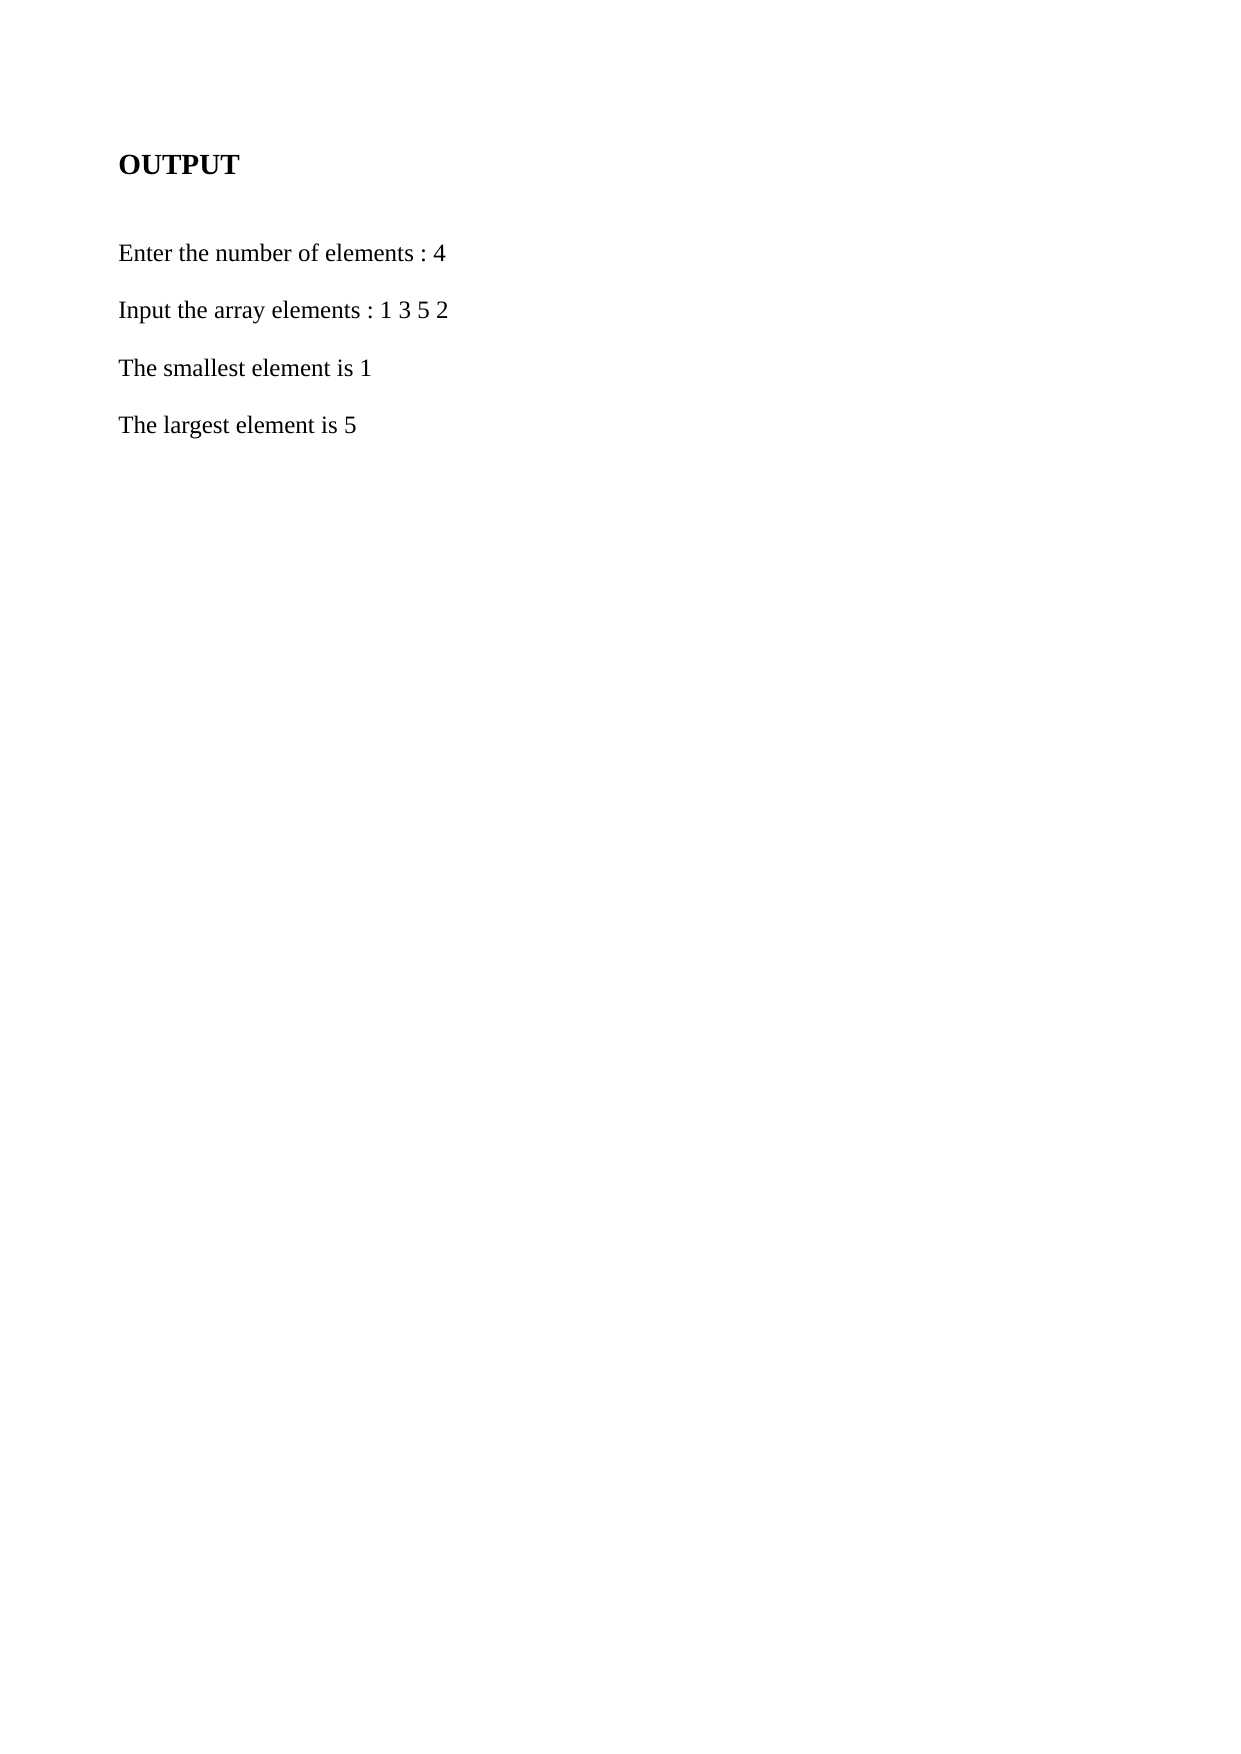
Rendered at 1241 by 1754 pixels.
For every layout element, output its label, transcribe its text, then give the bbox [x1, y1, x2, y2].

text OUTPUT [118, 147, 1122, 180]
text The largest element is 5 [118, 410, 1122, 439]
text Enter the number of elements : 4 [118, 238, 1122, 267]
text Input the array elements : 1 3 5 2 [118, 295, 1122, 324]
text The smallest element is 1 [118, 353, 1122, 382]
